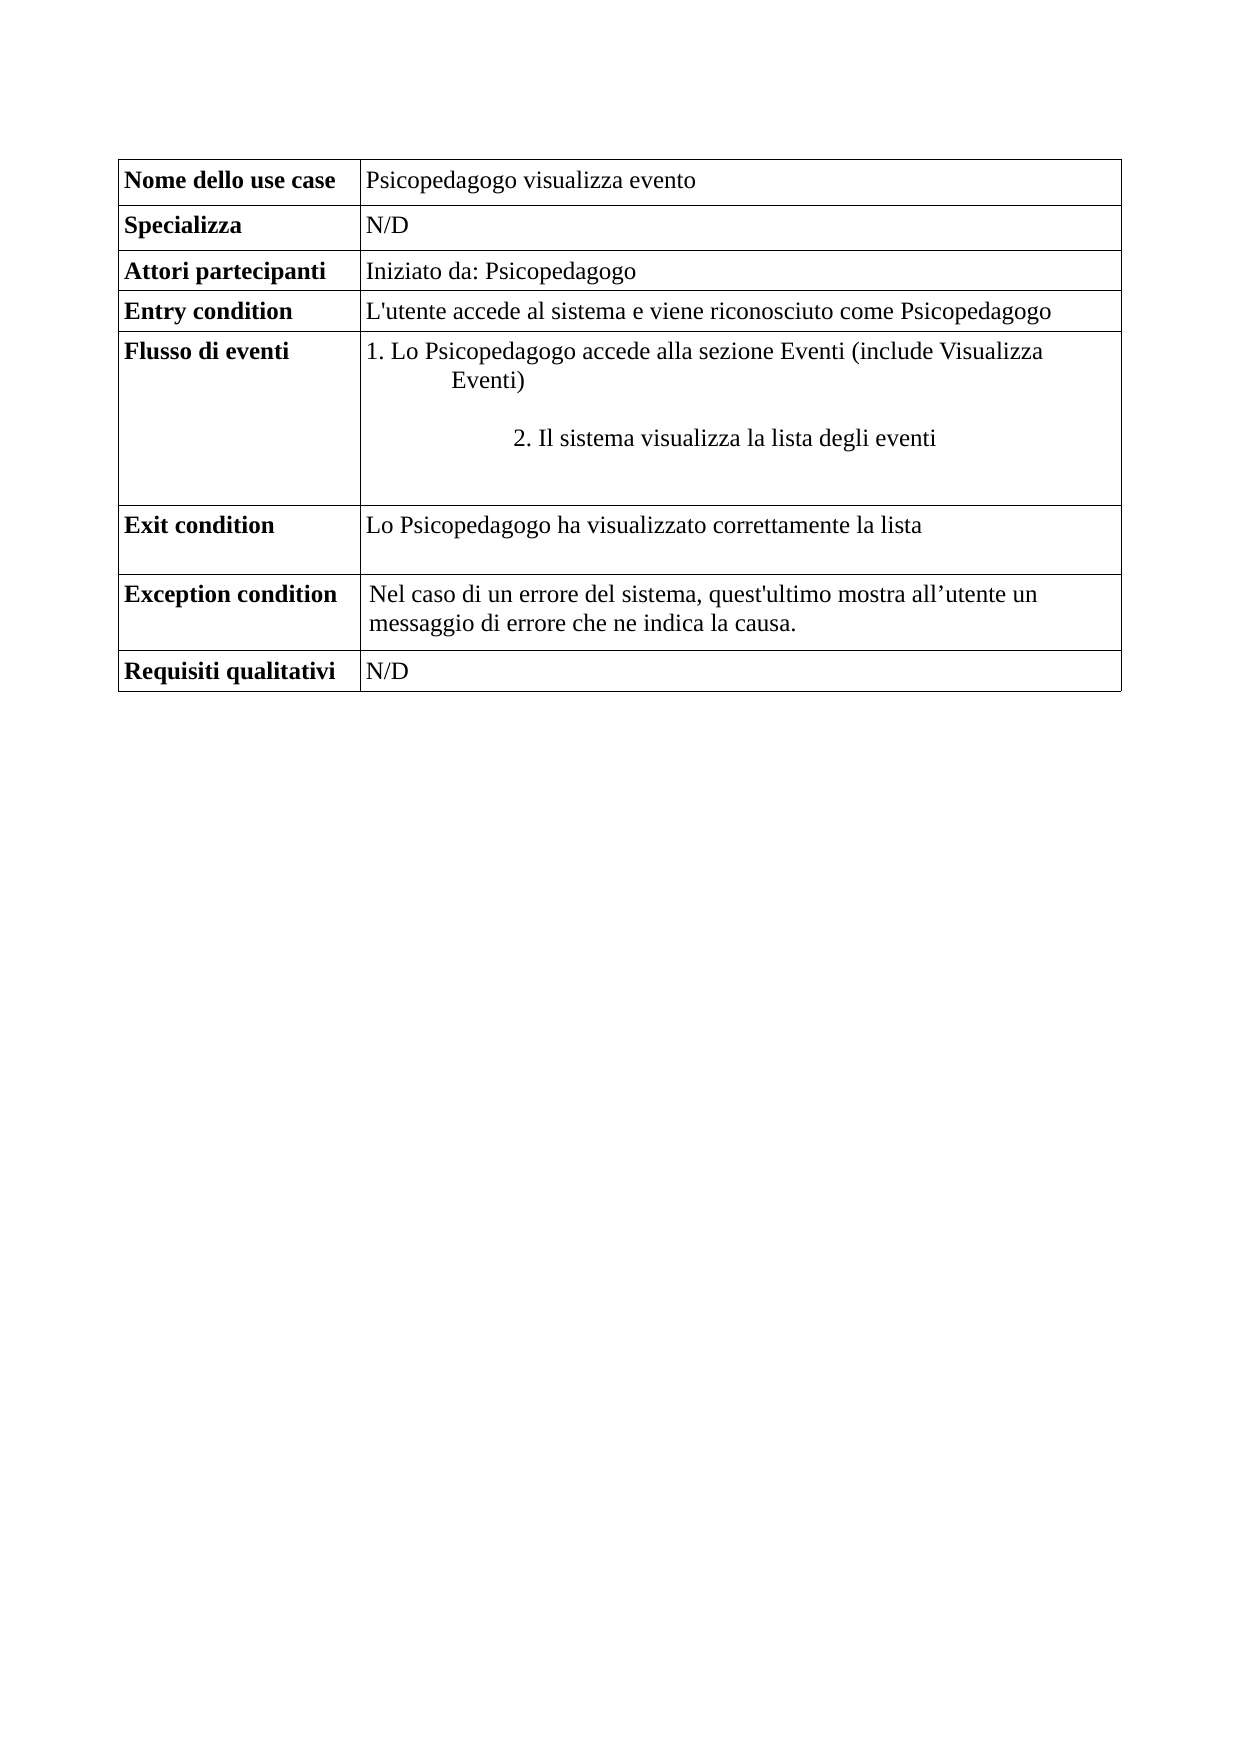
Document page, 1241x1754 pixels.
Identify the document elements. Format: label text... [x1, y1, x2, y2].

table_header Nome dello use case [119, 160, 360, 205]
table_cell Entry condition [119, 291, 360, 331]
table_cell N/D [361, 651, 1121, 691]
table_cell Lo Psicopedagogo ha visualizzato correttamente la lista [361, 506, 1121, 574]
table_cell Specializza [119, 206, 360, 250]
table_cell Exception condition [119, 575, 360, 650]
table_header Psicopedagogo visualizza evento [361, 160, 1121, 205]
table_cell L'utente accede al sistema e viene riconosciuto come Psicopedagogo [361, 291, 1121, 331]
table_cell N/D [361, 206, 1121, 250]
table_cell Iniziato da: Psicopedagogo [361, 251, 1121, 290]
table_cell Lo Psicopedagogo accede alla sezione Eventi (include Visualizza Eventi) Il sistema visualizza la lista degli eventi [361, 332, 1121, 505]
table_cell Nel caso di un errore del sistema, quest'ultimo mostra all’utente un messaggio di errore che ne indica la causa. [361, 575, 1121, 650]
table_cell Attori partecipanti [119, 251, 360, 290]
table_cell Requisiti qualitativi [119, 651, 360, 691]
table_cell Exit condition [119, 506, 360, 574]
table_cell Flusso di eventi [119, 332, 360, 505]
